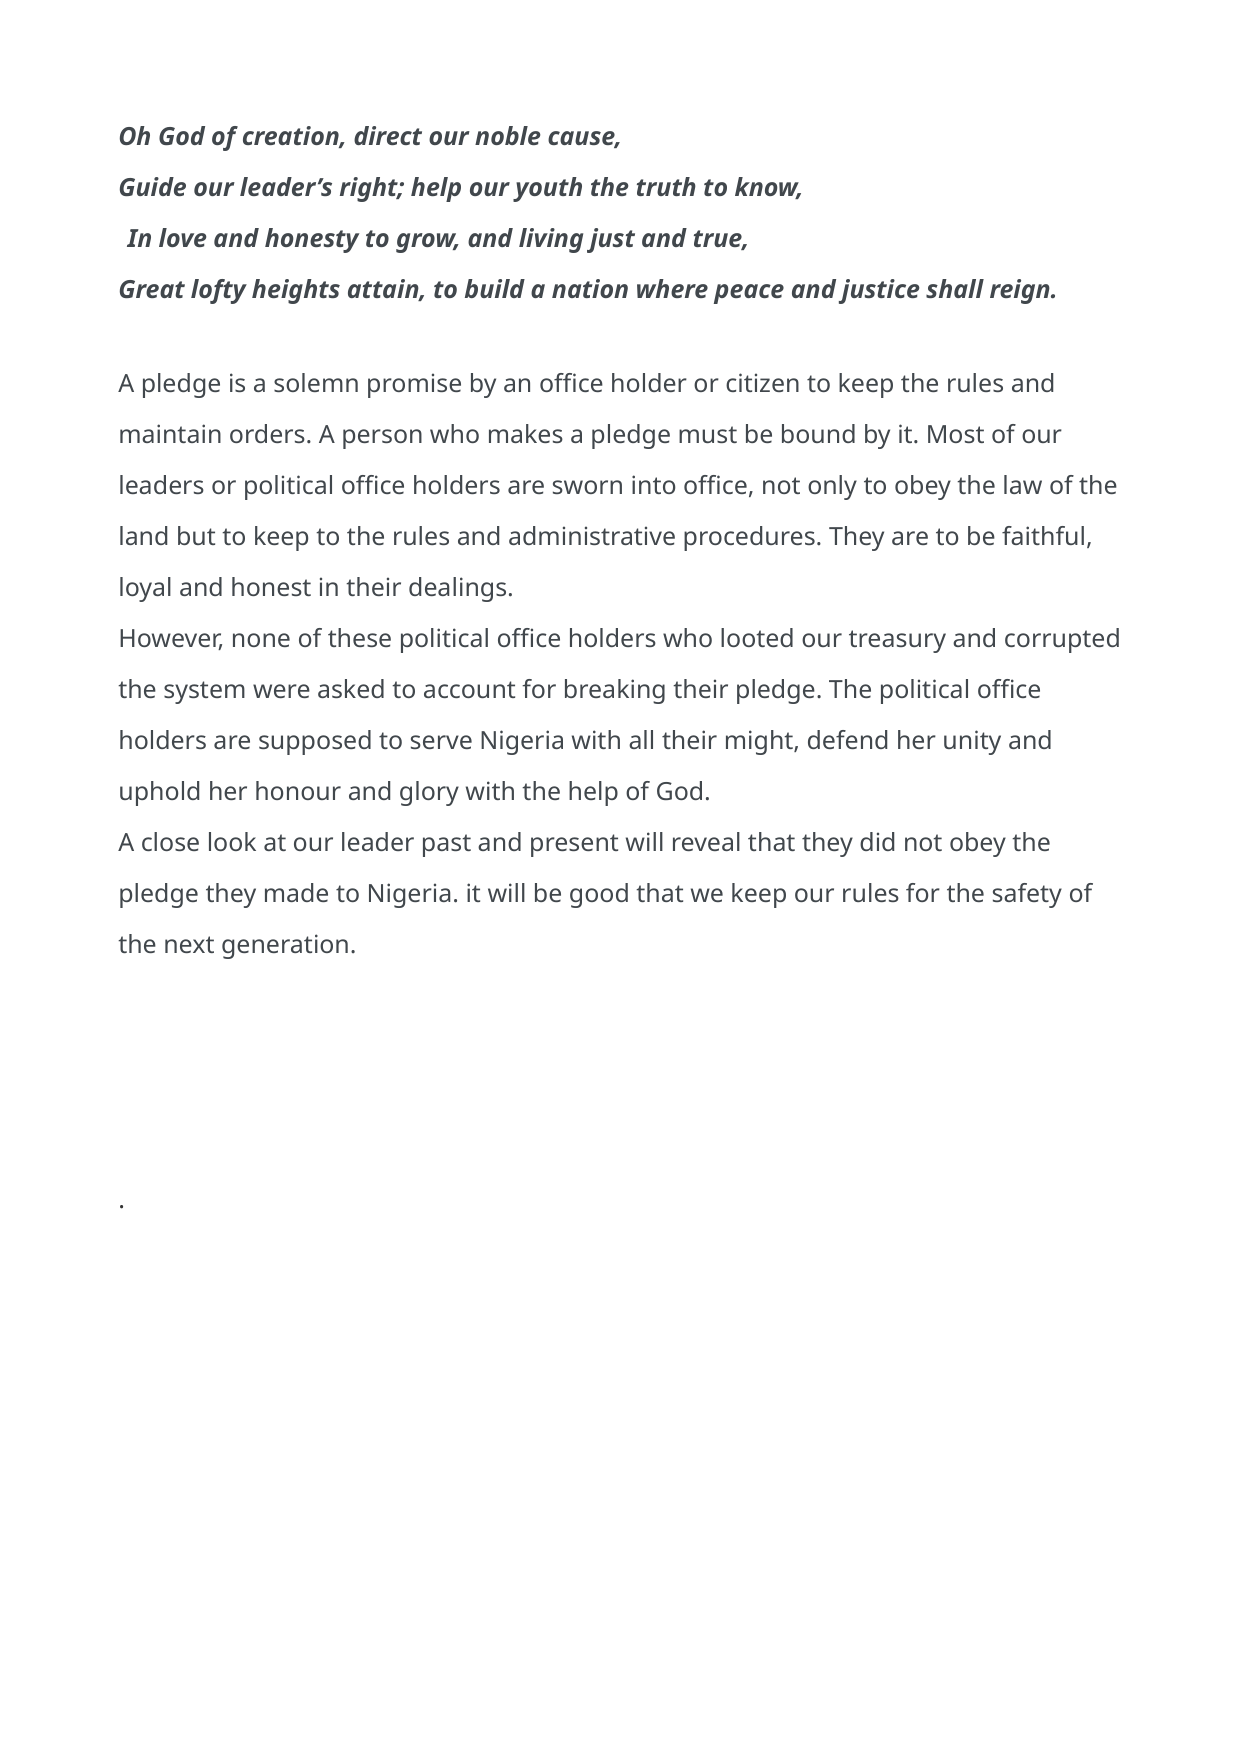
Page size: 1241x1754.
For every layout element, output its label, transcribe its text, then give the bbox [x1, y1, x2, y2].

text However, none of these political office holders who looted our treasury and corrupted the system were asked to account for breaking their pledge. The political office holders are supposed to serve Nigeria with all their might, defend her unity and uphold her honour and glory with the help of God. [118, 621, 1122, 808]
text A close look at our leader past and present will reveal that they did not obey the pledge they made to Nigeria. it will be good that we keep our rules for the safety of the next generation. [118, 825, 1122, 961]
text In love and honesty to grow, and living just and true, [118, 220, 1122, 254]
text A pledge is a solemn promise by an office holder or citizen to keep the rules and maintain orders. A person who makes a pledge must be bound by it. Most of our leaders or political office holders are sworn into office, not only to obey the law of the land but to keep to the rules and administrative procedures. They are to be faithful, loyal and honest in their dealings. [118, 365, 1122, 604]
text Oh God of creation, direct our noble cause, [118, 118, 1122, 152]
text Great lofty heights attain, to build a nation where peace and justice shall reign. [118, 271, 1122, 305]
text . [118, 1182, 1122, 1216]
text Guide our leader’s right; help our youth the truth to know, [118, 169, 1122, 203]
